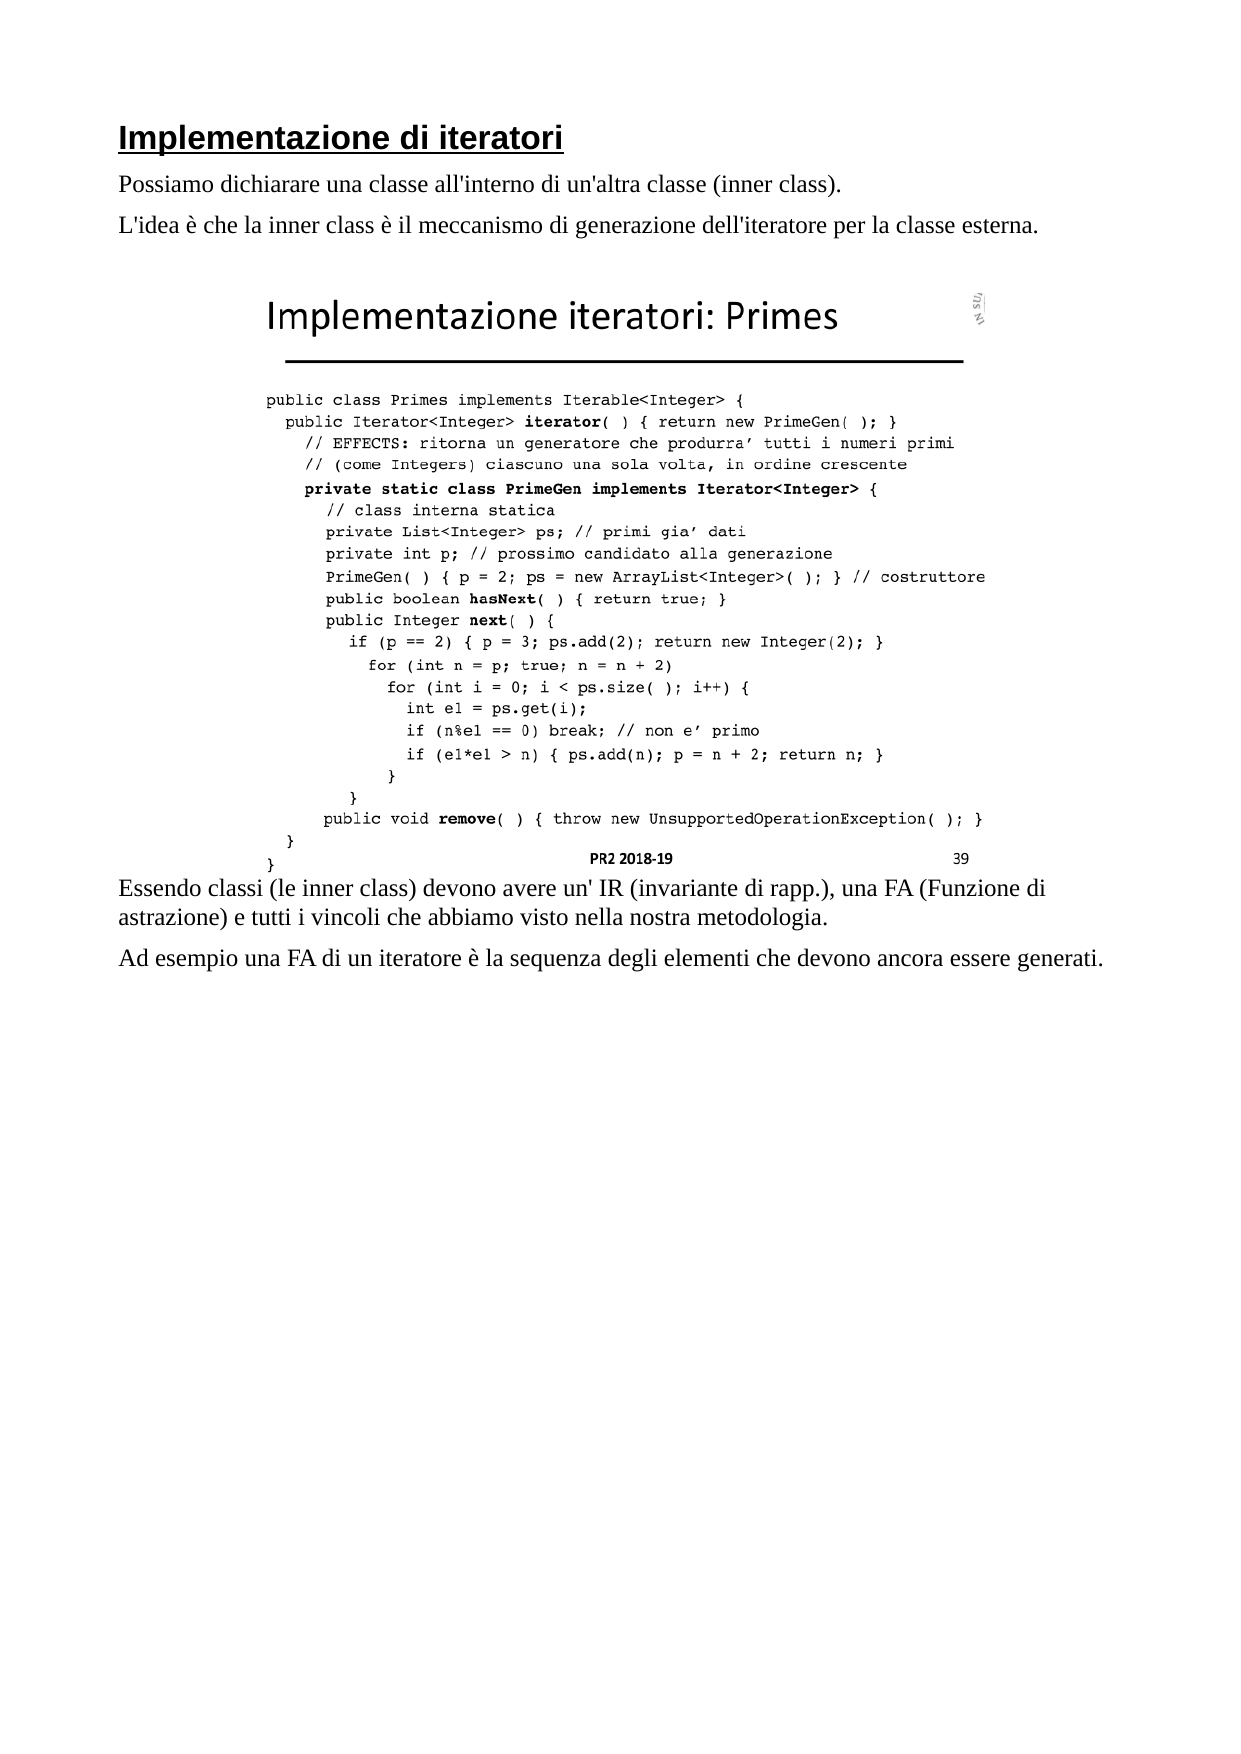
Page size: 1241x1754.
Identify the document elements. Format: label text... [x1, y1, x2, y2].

text Ad esempio una FA di un iteratore è la sequenza degli elementi che devono ancora essere generati. [118, 943, 1122, 972]
text Possiamo dichiarare una classe all'interno di un'altra classe (inner class). [118, 169, 1122, 198]
subtitle Implementazione di iteratori [118, 118, 1122, 157]
text L'idea è che la inner class è il meccanismo di generazione dell'iteratore per la classe esterna. [118, 211, 1122, 239]
picture [255, 293, 985, 873]
text Essendo classi (le inner class) devono avere un' IR (invariante di rapp.), una FA (Funzione di astrazione) e tutti i vincoli che abbiamo visto nella nostra metodologia. [118, 293, 1122, 931]
